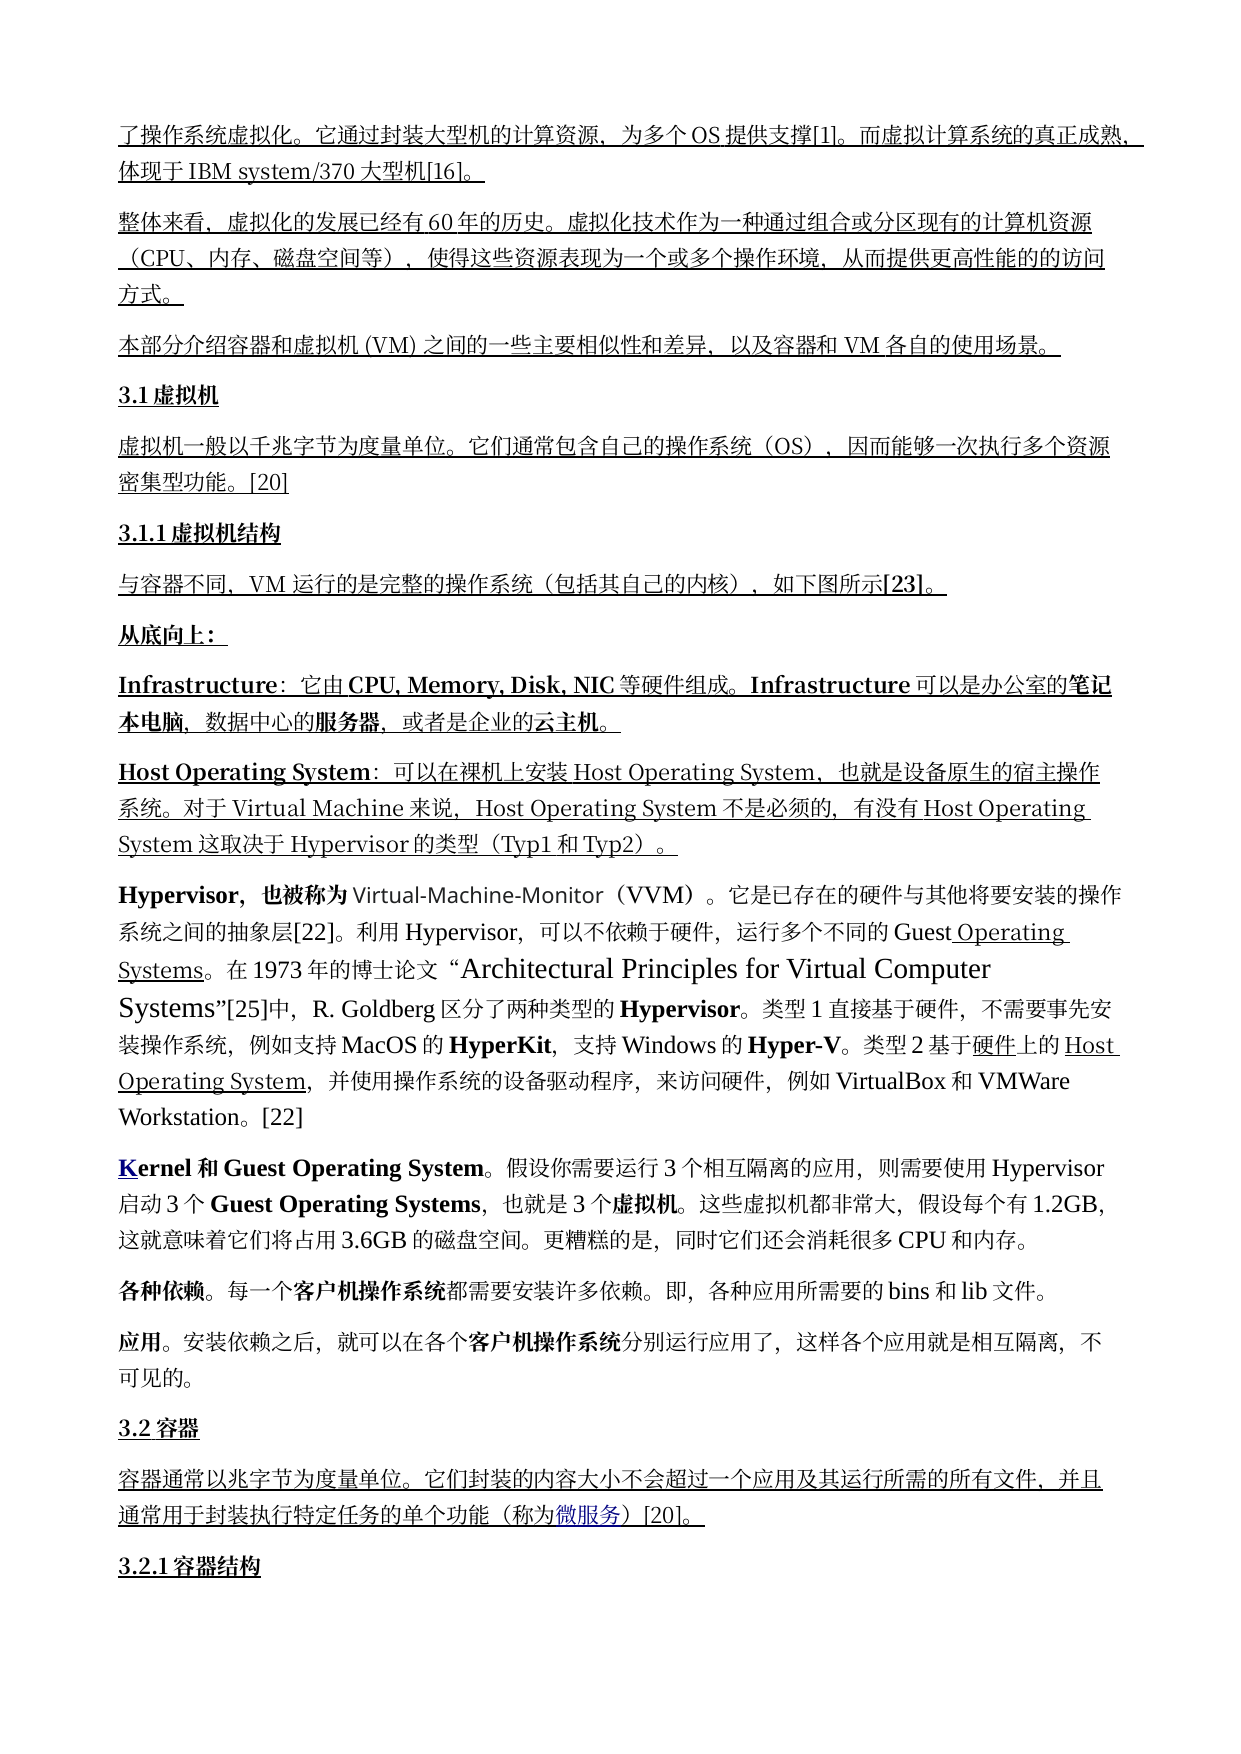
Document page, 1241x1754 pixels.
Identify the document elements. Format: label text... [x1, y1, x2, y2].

text 3.2.1容器结构 [118, 1549, 1122, 1581]
text 3.2容器 [118, 1412, 1122, 1443]
text 整体来看，虚拟化的发展已经有60年的历史。虚拟化技术作为一种通过组合或分区现有的计算机资源（CPU、内存、磁盘空间等），使得这些资源表现为一个或多个操作环境，从而提供更高性能的的访问方式。 [118, 205, 1122, 309]
text 1959年，计算机科学家Christopher Strachey在paper“Time sharing in large fast computers”中提出了虚拟化的概念[17]。IBM在1964年创造性地设计了一种名为CP-40的新型操作系统(OS)，实现了操作系统虚拟化。它通过封装大型机的计算资源，为多个OS提供支撑[1]。而虚拟计算系统的真正成熟，体现于IBM system/370大型机[16]。 [118, 147, 1122, 186]
text 容器通常以兆字节为度量单位。它们封装的内容大小不会超过一个应用及其运行所需的所有文件，并且通常用于封装执行特定任务的单个功能（称为微服务）[20]。 [118, 1462, 1122, 1530]
text Hypervisor，也被称为Virtual-Machine-Monitor（VVM）。它是已存在的硬件与其他将要安装的操作系统之间的抽象层[22]。利用Hypervisor，可以不依赖于硬件，运行多个不同的Guest Operating Systems。在1973年的博士论文“Architectural Principles for Virtual Computer Systems”[25]中，R. Goldberg区分了两种类型的Hypervisor。类型1直接基于硬件，不需要事先安装操作系统，例如支持MacOS的HyperKit，支持Windows的Hyper-V。类型2基于硬件上的Host Operating System，并使用操作系统的设备驱动程序，来访问硬件，例如VirtualBox和VMWare Workstation。[22] [118, 878, 1122, 1132]
text 与容器不同，VM 运行的是完整的操作系统（包括其自己的内核），如下图所示[23]。 [118, 567, 1122, 598]
text 应用。安装依赖之后，就可以在各个客户机操作系统分别运行应用了，这样各个应用就是相互隔离，不可见的。 [118, 1325, 1122, 1392]
text 1959年，计算机科学家Christopher Strachey在paper“Time sharing in large fast computers”中提出了虚拟化的概念[17]。IBM在1964年创造性地设计了一种名为CP-40的新型操作系统(OS)，实现了操作系统虚拟化。它通过封装大型机的计算资源，为多个OS提供支撑[1]。而虚拟计算系统的真正成熟，体现于IBM system/370大型机[16]。 [118, 118, 1122, 145]
text Host Operating System：可以在裸机上安装Host Operating System，也就是设备原生的宿主操作系统。对于Virtual Machine来说，Host Operating System不是必须的，有没有Host Operating System这取决于Hypervisor的类型（Typ1和Typ2）。 [118, 755, 1122, 859]
text Infrastructure：它由CPU, Memory, Disk, NIC等硬件组成。Infrastructure可以是办公室的笔记本电脑，数据中心的服务器，或者是企业的云主机。 [118, 668, 1122, 736]
text 虚拟机一般以千兆字节为度量单位。它们通常包含自己的操作系统（OS），因而能够一次执行多个资源密集型功能。[20] [118, 429, 1122, 497]
text Kernel和Guest Operating System。假设你需要运行3个相互隔离的应用，则需要使用Hypervisor启动3个Guest Operating Systems，也就是3个虚拟机。这些虚拟机都非常大，假设每个有1.2GB，这就意味着它们将占用3.6GB的磁盘空间。更糟糕的是，同时它们还会消耗很多CPU和内存。 [118, 1151, 1122, 1255]
text 本部分介绍容器和虚拟机 (VM) 之间的一些主要相似性和差异，以及容器和 VM各自的使用场景。 [118, 328, 1122, 359]
text 3.1.1 虚拟机结构 [118, 516, 1122, 548]
text 各种依赖。每一个客户机操作系统都需要安装许多依赖。即，各种应用所需要的bins和lib文件。 [118, 1274, 1122, 1305]
text 3.1虚拟机 [118, 379, 1122, 410]
text 从底向上： [118, 618, 1122, 649]
